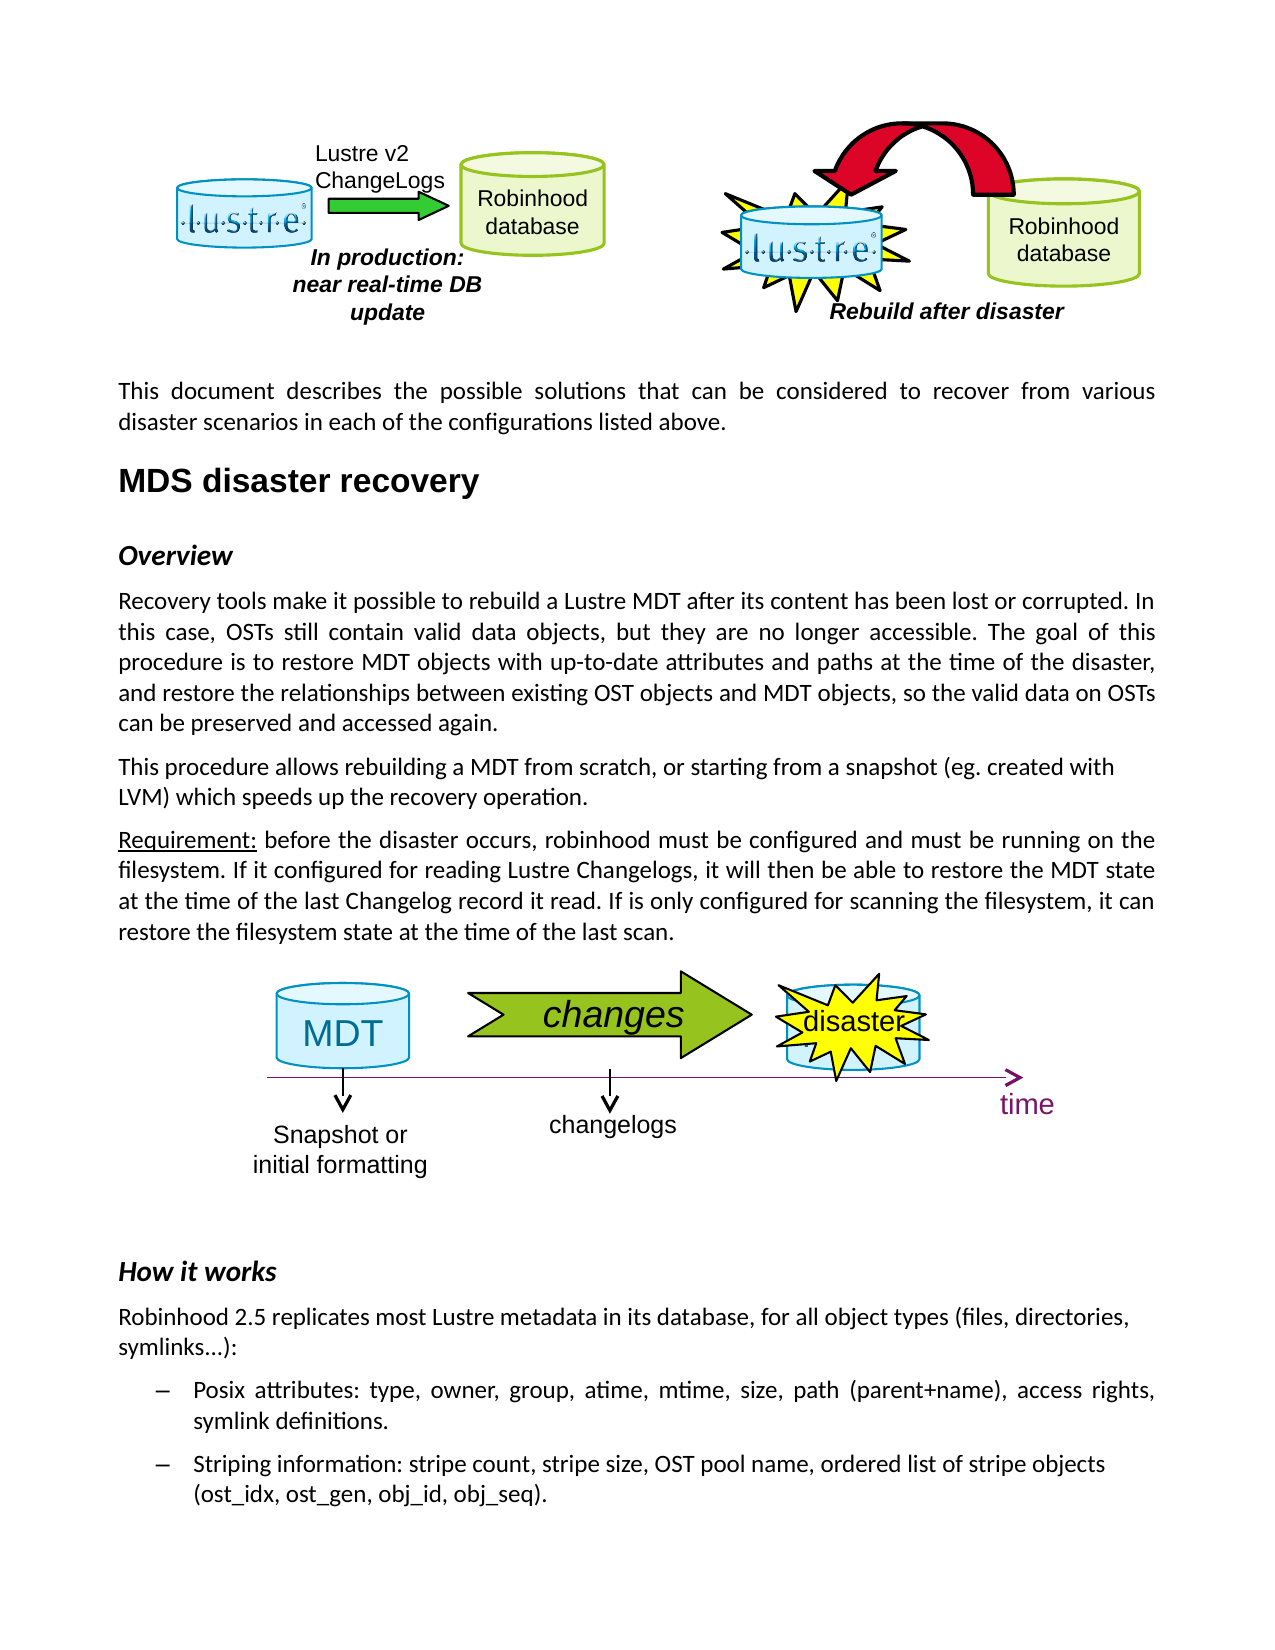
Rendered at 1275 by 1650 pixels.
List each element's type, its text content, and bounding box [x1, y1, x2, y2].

picture [181, 203, 307, 233]
list Striping information: stripe count, stripe size, OST pool name, ordered list of stripe objects (ost_idx, ost_gen, obj_id, obj_seq). [156, 1448, 1157, 1509]
picture [745, 232, 877, 262]
text Requirement: before the disaster occurs, robinhood must be configured and must be running on the filesystem. If it configured for reading Lustre Changelogs, it will then be able to restore the MDT state at the time of the last Changelog record it read. If is only configured for scanning the filesystem, it can restore the filesystem state at the time of the last scan. [118, 824, 1157, 946]
text Recovery tools make it possible to rebuild a Lustre MDT after its content has been lost or corrupted. In this case, OSTs still contain valid data objects, but they are no longer accessible. The goal of this procedure is to restore MDT objects with up-to-date attributes and paths at the time of the disaster, and restore the relationships between existing OST objects and MDT objects, so the valid data on OSTs can be preserved and accessed again. [118, 586, 1157, 738]
subtitle MDS disaster recovery [118, 461, 1157, 500]
text Robinhood 2.5 replicates most Lustre metadata in its database, for all object types (files, directories, symlinks...): [118, 1301, 1157, 1362]
text This document describes the possible solutions that can be considered to recover from various disaster scenarios in each of the configurations listed above. [118, 375, 1157, 436]
subtitle Overview [118, 537, 1157, 573]
text This procedure allows rebuilding a MDT from scratch, or starting from a snapshot (eg. created with LVM) which speeds up the recovery operation. [118, 751, 1157, 812]
list Posix attributes: type, owner, group, atime, mtime, size, path (parent+name), access rights, symlink definitions. [156, 1374, 1157, 1435]
subtitle How it works [118, 1253, 1157, 1288]
